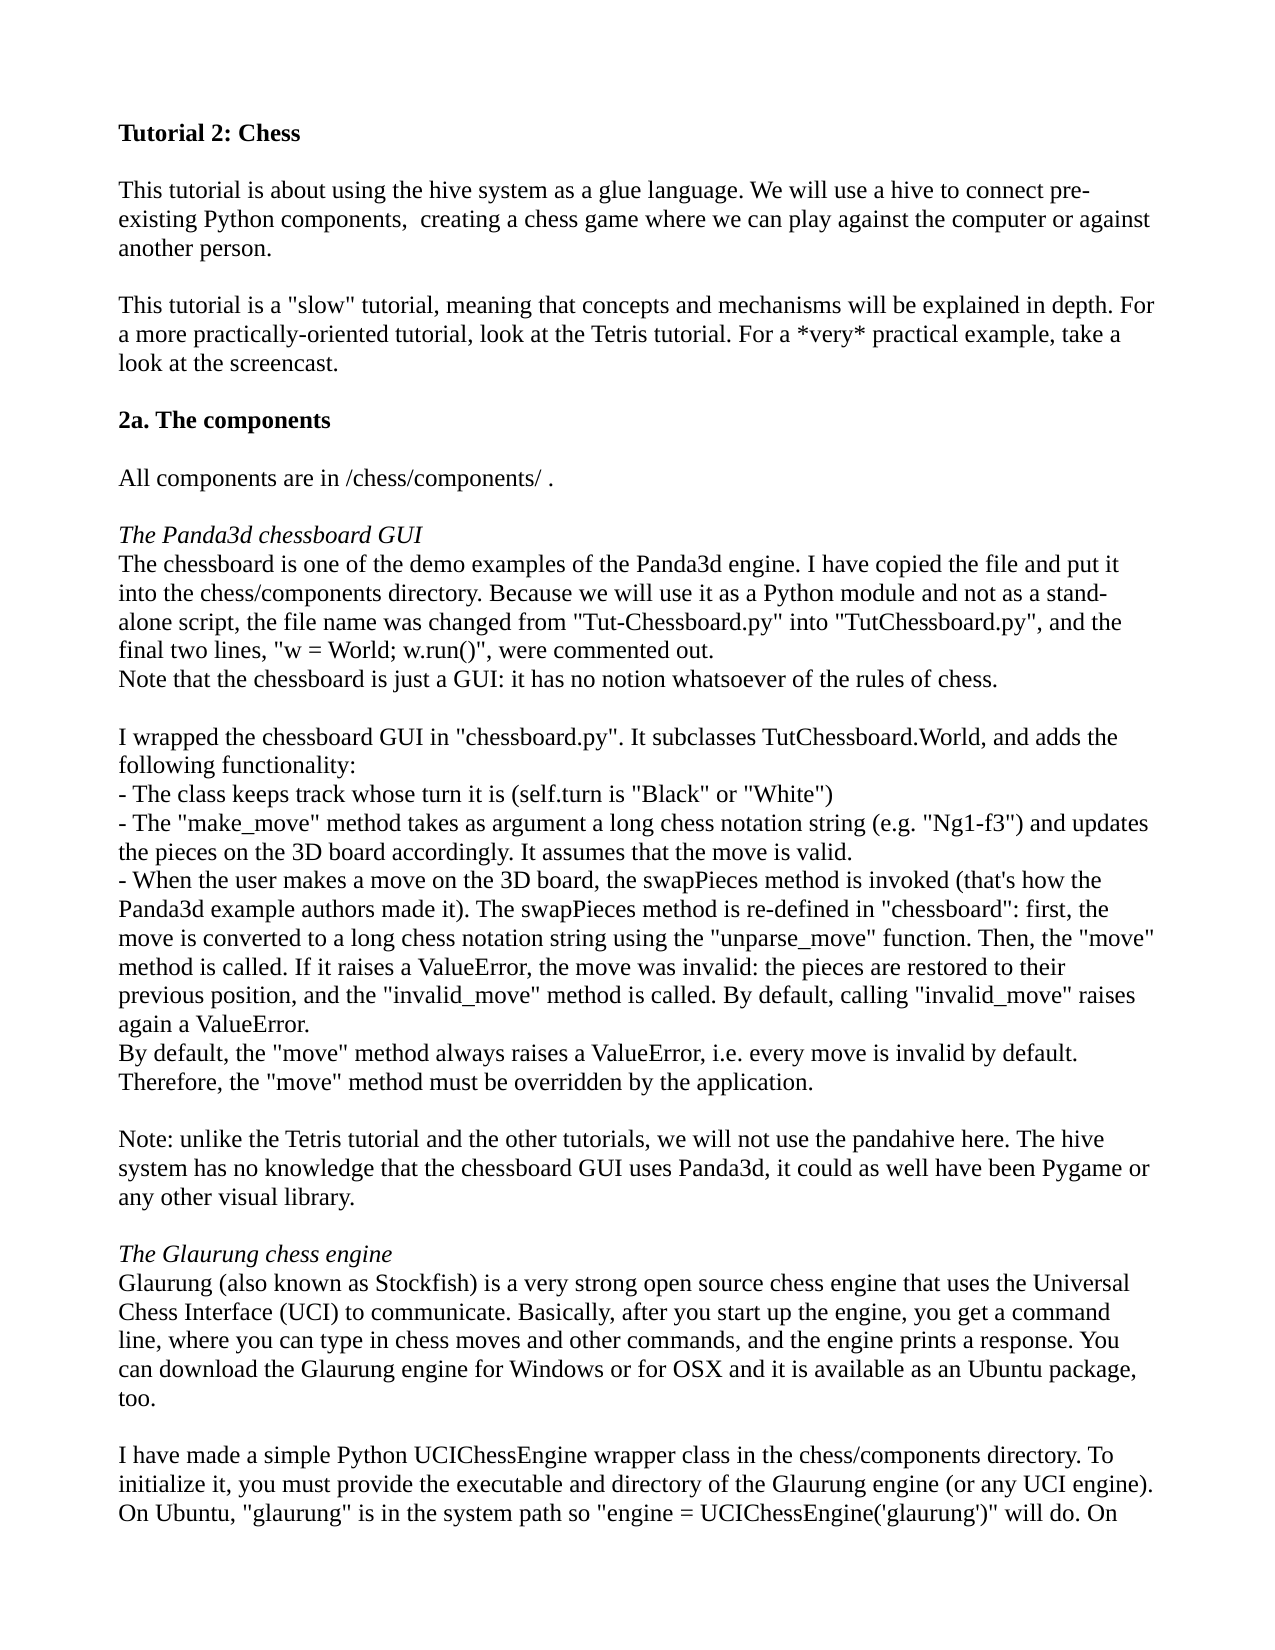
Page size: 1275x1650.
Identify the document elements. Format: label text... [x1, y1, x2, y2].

text Note: unlike the Tetris tutorial and the other tutorials, we will not use the pandahive here. The hive system has no knowledge that the chessboard GUI uses Panda3d, it could as well have been Pygame or any other visual library. [118, 1124, 1157, 1211]
text 2a. The components [118, 406, 1157, 434]
text I wrapped the chessboard GUI in "chessboard.py". It subclasses TutChessboard.World, and adds the following functionality: [118, 722, 1157, 779]
text Glaurung (also known as Stockfish) is a very strong open source chess engine that uses the Universal Chess Interface (UCI) to communicate. Basically, after you start up the engine, you get a command line, where you can type in chess moves and other commands, and the engine prints a response. You can download the Glaurung engine for Windows or for OSX and it is available as an Ubuntu package, too. [118, 1268, 1157, 1412]
text Tutorial 2: Chess [118, 118, 1157, 147]
text I have made a simple Python UCIChessEngine wrapper class in the chess/components directory. To initialize it, you must provide the executable and directory of the Glaurung engine (or any UCI engine). On Ubuntu, "glaurung" is in the system path so "engine = UCIChessEngine('glaurung')" will do. On [118, 1441, 1157, 1527]
text The Glaurung chess engine [118, 1239, 1157, 1268]
text The Panda3d chessboard GUI [118, 521, 1157, 549]
text This tutorial is about using the hive system as a glue language. We will use a hive to connect pre-existing Python components, creating a chess game where we can play against the computer or against another person. [118, 176, 1157, 262]
text Note that the chessboard is just a GUI: it has no notion whatsoever of the rules of chess. [118, 664, 1157, 693]
text The chessboard is one of the demo examples of the Panda3d engine. I have copied the file and put it into the chess/components directory. Because we will use it as a Python module and not as a stand-alone script, the file name was changed from "Tut-Chessboard.py" into "TutChessboard.py", and the final two lines, "w = World; w.run()", were commented out. [118, 549, 1157, 664]
text By default, the "move" method always raises a ValueError, i.e. every move is invalid by default. Therefore, the "move" method must be overridden by the application. [118, 1038, 1157, 1096]
text This tutorial is a "slow" tutorial, meaning that concepts and mechanisms will be explained in depth. For a more practically-oriented tutorial, look at the Tetris tutorial. For a *very* practical example, take a look at the screencast. [118, 291, 1157, 377]
text All components are in /chess/components/ . [118, 463, 1157, 492]
text - The "make_move" method takes as argument a long chess notation string (e.g. "Ng1-f3") and updates the pieces on the 3D board accordingly. It assumes that the move is valid. [118, 808, 1157, 866]
text - When the user makes a move on the 3D board, the swapPieces method is invoked (that's how the Panda3d example authors made it). The swapPieces method is re-defined in "chessboard": first, the move is converted to a long chess notation string using the "unparse_move" function. Then, the "move" method is called. If it raises a ValueError, the move was invalid: the pieces are restored to their previous position, and the "invalid_move" method is called. By default, calling "invalid_move" raises again a ValueError. [118, 866, 1157, 1038]
text - The class keeps track whose turn it is (self.turn is "Black" or "White") [118, 779, 1157, 808]
